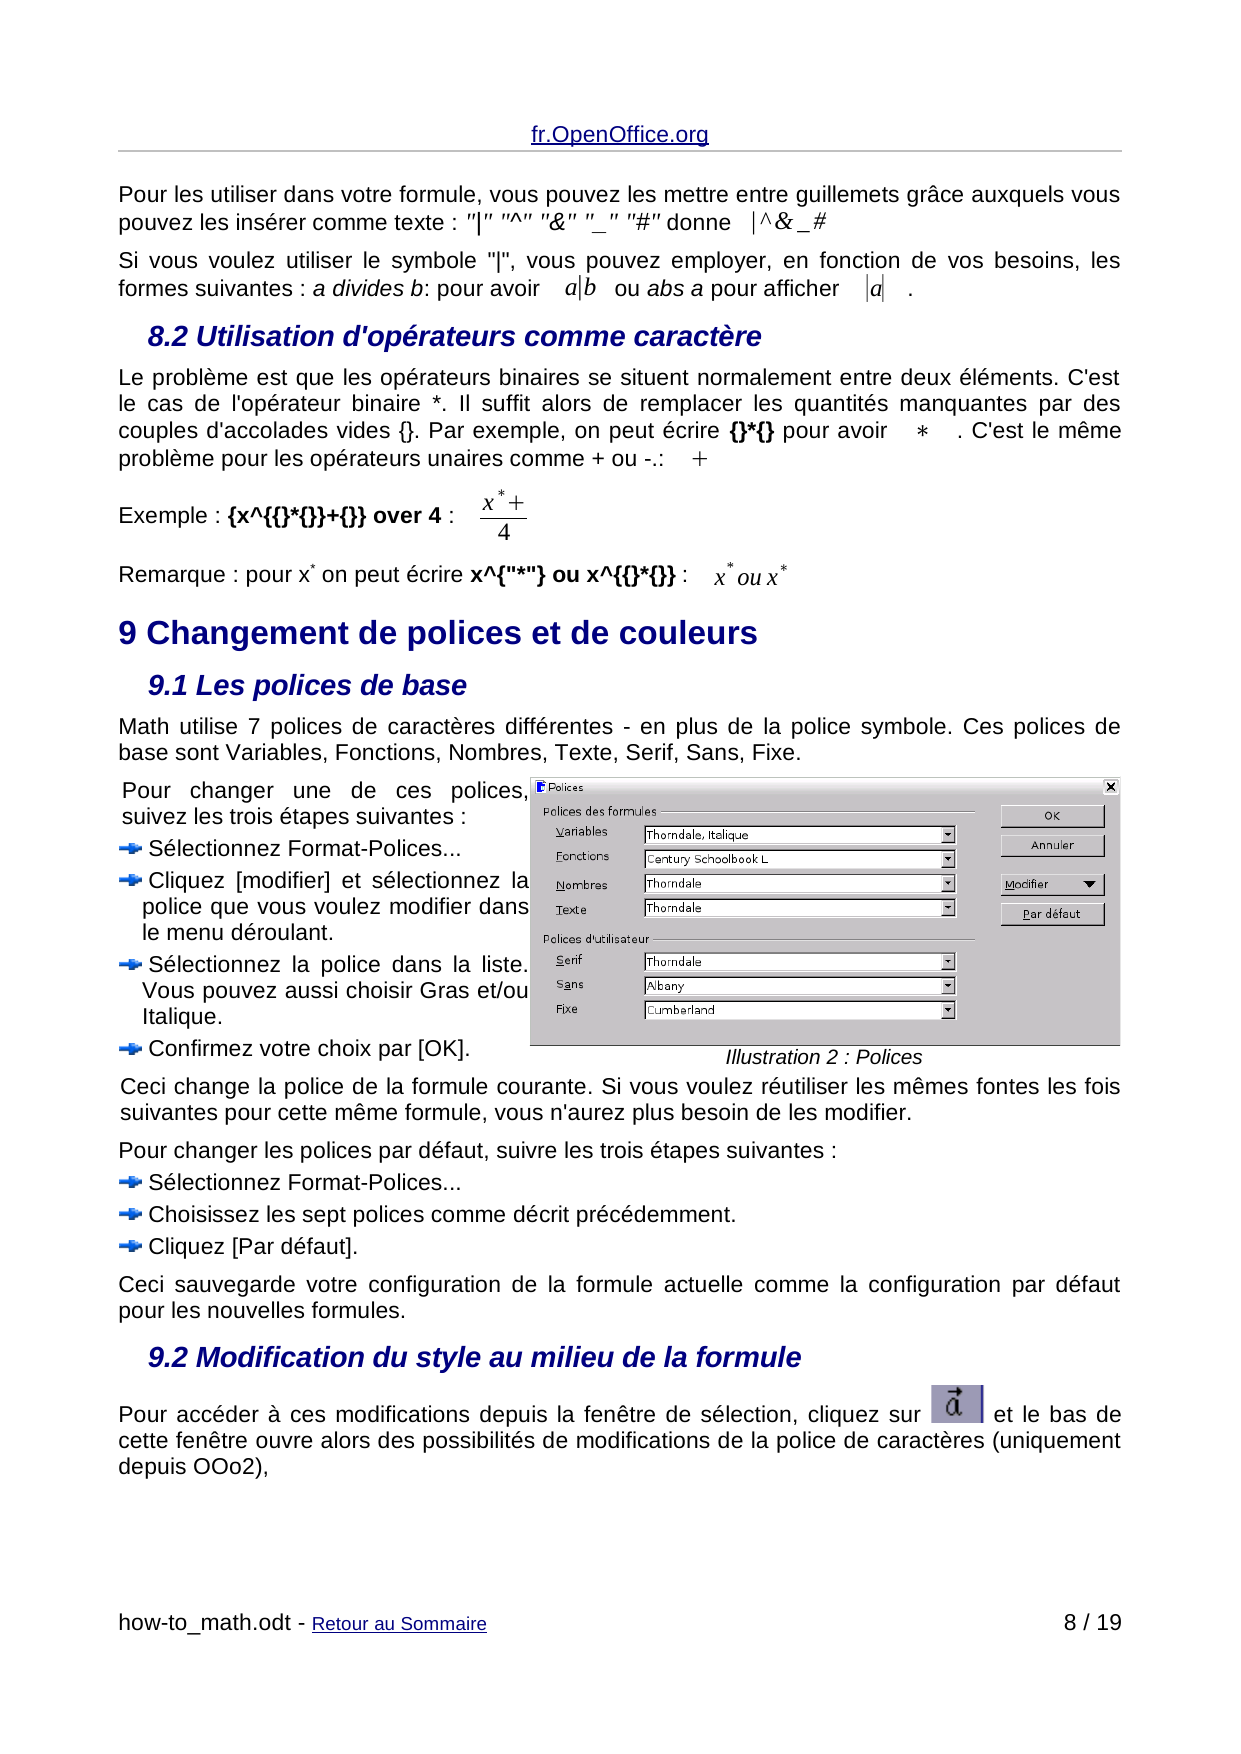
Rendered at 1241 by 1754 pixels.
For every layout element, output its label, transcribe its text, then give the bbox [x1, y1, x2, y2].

list Sélectionnez Format-Polices... [118, 1169, 1122, 1195]
subtitle Utilisation d'opérateurs comme caractère [148, 320, 1122, 353]
picture [119, 959, 142, 970]
list Choisissez les sept polices comme décrit précédemment. [118, 1201, 1122, 1227]
picture [119, 1208, 142, 1220]
picture [119, 1176, 142, 1188]
picture [119, 1240, 142, 1252]
text Exemple : {x^{{}*{}}+{}} over 4 : [118, 484, 1122, 547]
text Pour les utiliser dans votre formule, vous pouvez les mettre entre guillemets grâce auxquels vous pouvez les insérer comme texte : "|" "^" "&" "_" "#" donne [118, 182, 1122, 236]
list Cliquez [modifier] et sélectionnez la police que vous voulez modifier dans le menu déroulant. [118, 867, 529, 946]
text Remarque : pour x* on peut écrire x^{"*"} ou x^{{}*{}} : [118, 558, 1122, 590]
text Math utilise 7 polices de caractères différentes - en plus de la police symbole. Ces polices de base sont Variables, Fonctions, Nombres, Texte, Serif, Sans, Fixe. [118, 713, 1122, 766]
list Sélectionnez Format-Polices... [118, 835, 529, 861]
text Pour changer une de ces polices, suivez les trois étapes suivantes : [122, 777, 529, 829]
text Le problème est que les opérateurs binaires se situent normalement entre deux éléments. C'est le cas de l'opérateur binaire *. Il suffit alors de remplacer les quantités manquantes par des couples d'accolades vides {}. Par exemple, on peut écrire {}*{} pour avoir . C'est le même problème pour les opérateurs unaires comme + ou -.: [118, 364, 1122, 472]
text Pour accéder à ces modifications depuis la fenêtre de sélection, cliquez sur et le bas de cette fenêtre ouvre alors des possibilités de modifications de la police de caractères (uniquement depuis OOo2), [118, 1385, 1122, 1479]
picture [119, 1043, 142, 1055]
text Si vous voulez utiliser le symbole "|", vous pouvez employer, en fonction de vos besoins, les formes suivantes : a divides b: pour avoir ou abs a pour afficher . [118, 247, 1122, 302]
list Confirmez votre choix par [OK]. [118, 1036, 530, 1062]
picture [119, 874, 142, 886]
text Illustration 2 : Polices [530, 1046, 1120, 1069]
picture [529, 776, 1121, 1046]
list Sélectionnez la police dans la liste. Vous pouvez aussi choisir Gras et/ou Italique. [118, 951, 529, 1029]
subtitle Les polices de base [148, 669, 1122, 702]
picture [119, 843, 142, 854]
subtitle Modification du style au milieu de la formule [148, 1341, 1122, 1373]
text Ceci sauvegarde votre configuration de la formule actuelle comme la configuration par défaut pour les nouvelles formules. [118, 1271, 1122, 1323]
subtitle Changement de polices et de couleurs [118, 614, 1122, 652]
picture [931, 1385, 985, 1423]
text Pour changer les polices par défaut, suivre les trois étapes suivantes : [118, 1137, 1122, 1163]
text Ceci change la police de la formule courante. Si vous voulez réutiliser les mêmes fontes les fois suivantes pour cette même formule, vous n'aurez plus besoin de les modifier. [120, 1073, 1122, 1125]
list Cliquez [Par défaut]. [118, 1233, 1122, 1259]
